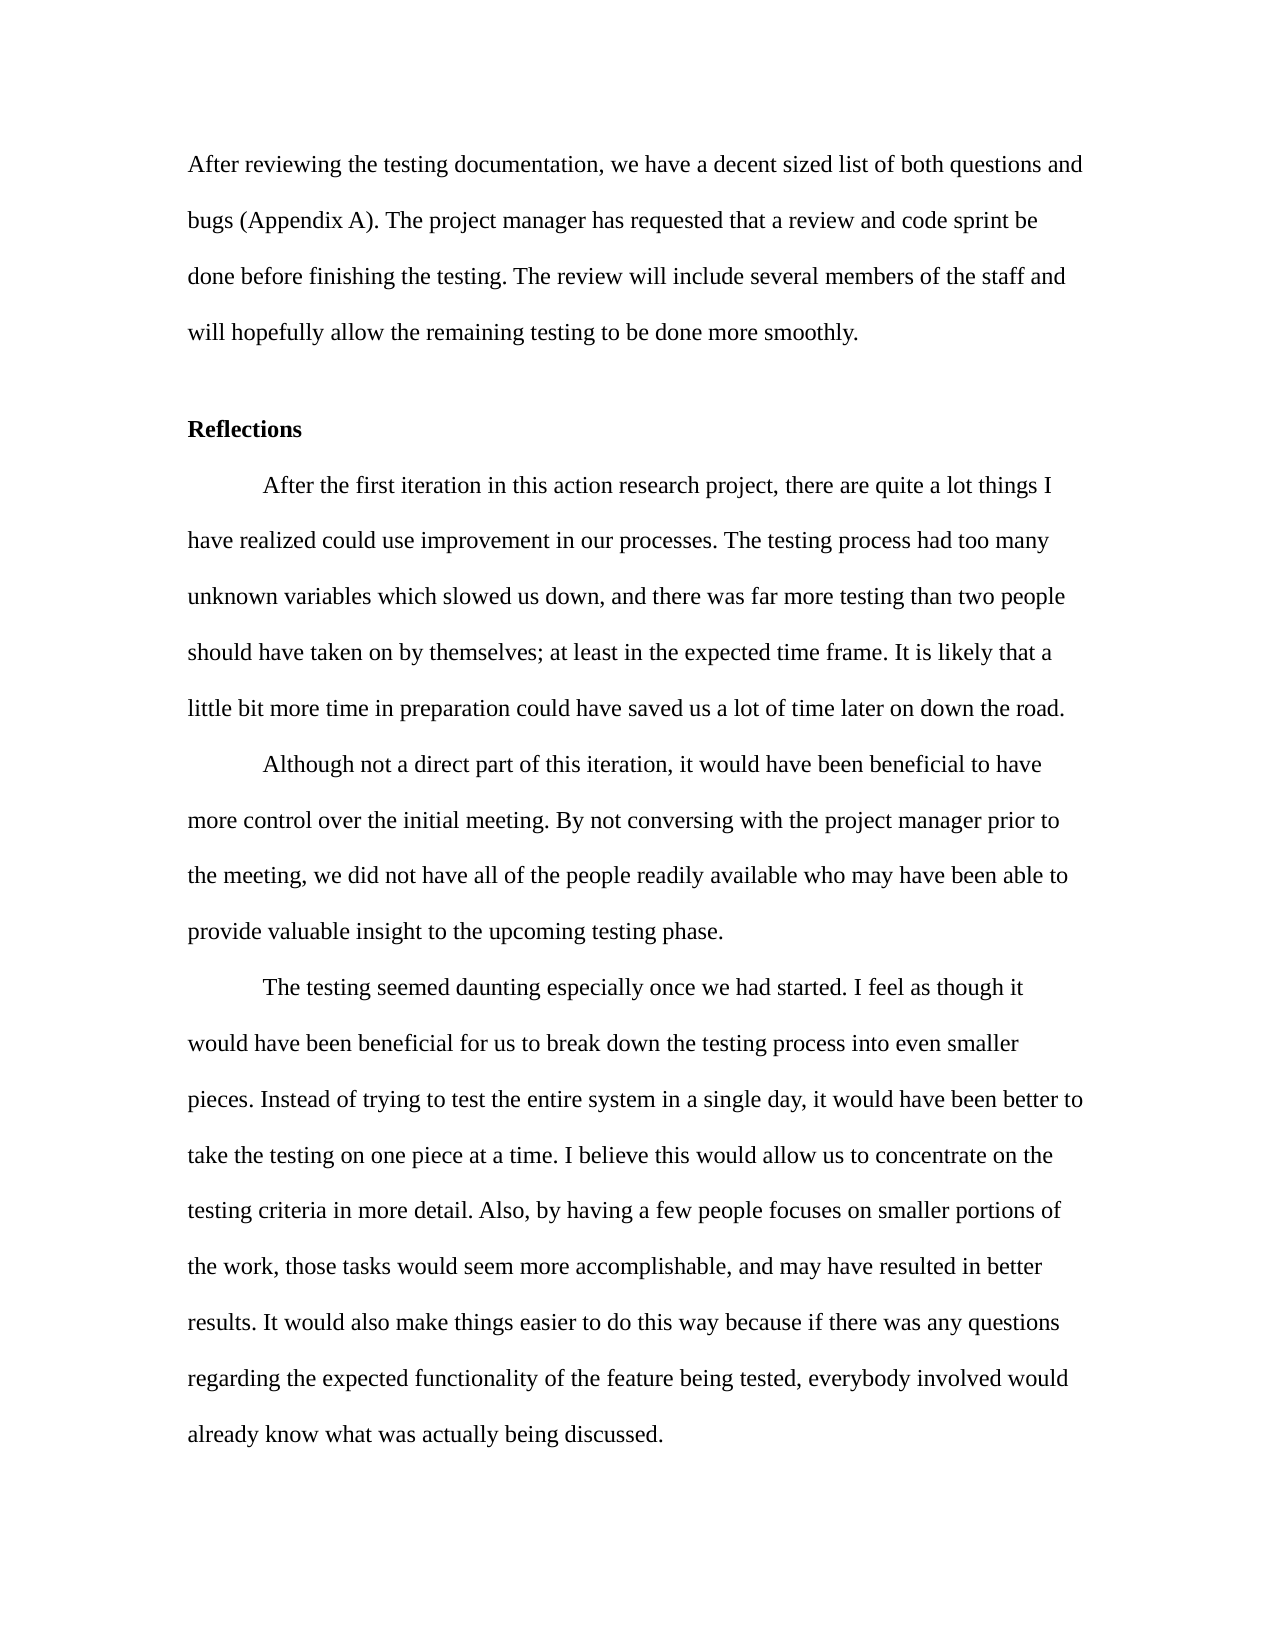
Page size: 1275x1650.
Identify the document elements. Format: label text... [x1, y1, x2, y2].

text After the first iteration in this action research project, there are quite a lot things I have realized could use improvement in our processes. The testing process had too many unknown variables which slowed us down, and there was far more testing than two people should have taken on by themselves; at least in the expected time frame. It is likely that a little bit more time in preparation could have saved us a lot of time later on down the road. [187, 470, 1087, 722]
text Although not a direct part of this iteration, it would have been beneficial to have more control over the initial meeting. By not conversing with the project manager prior to the meeting, we did not have all of the people readily available who may have been able to provide valuable insight to the upcoming testing phase. [187, 749, 1087, 945]
text Reflections [187, 414, 1087, 442]
text The testing seemed daunting especially once we had started. I feel as though it would have been beneficial for us to break down the testing process into even smaller pieces. Instead of trying to test the entire system in a single day, it would have been better to take the testing on one piece at a time. I believe this would allow us to concentrate on the testing criteria in more detail. Also, by having a few people focuses on smaller portions of the work, those tasks would seem more accomplishable, and may have resulted in better results. It would also make things easier to do this way because if there was any questions regarding the expected functionality of the feature being tested, everybody involved would already know what was actually being discussed. [187, 973, 1087, 1447]
text After reviewing the testing documentation, we have a decent sized list of both questions and bugs (Appendix A). The project manager has requested that a review and code sprint be done before finishing the testing. The review will include several members of the staff and will hopefully allow the remaining testing to be done more smoothly. [187, 150, 1087, 345]
